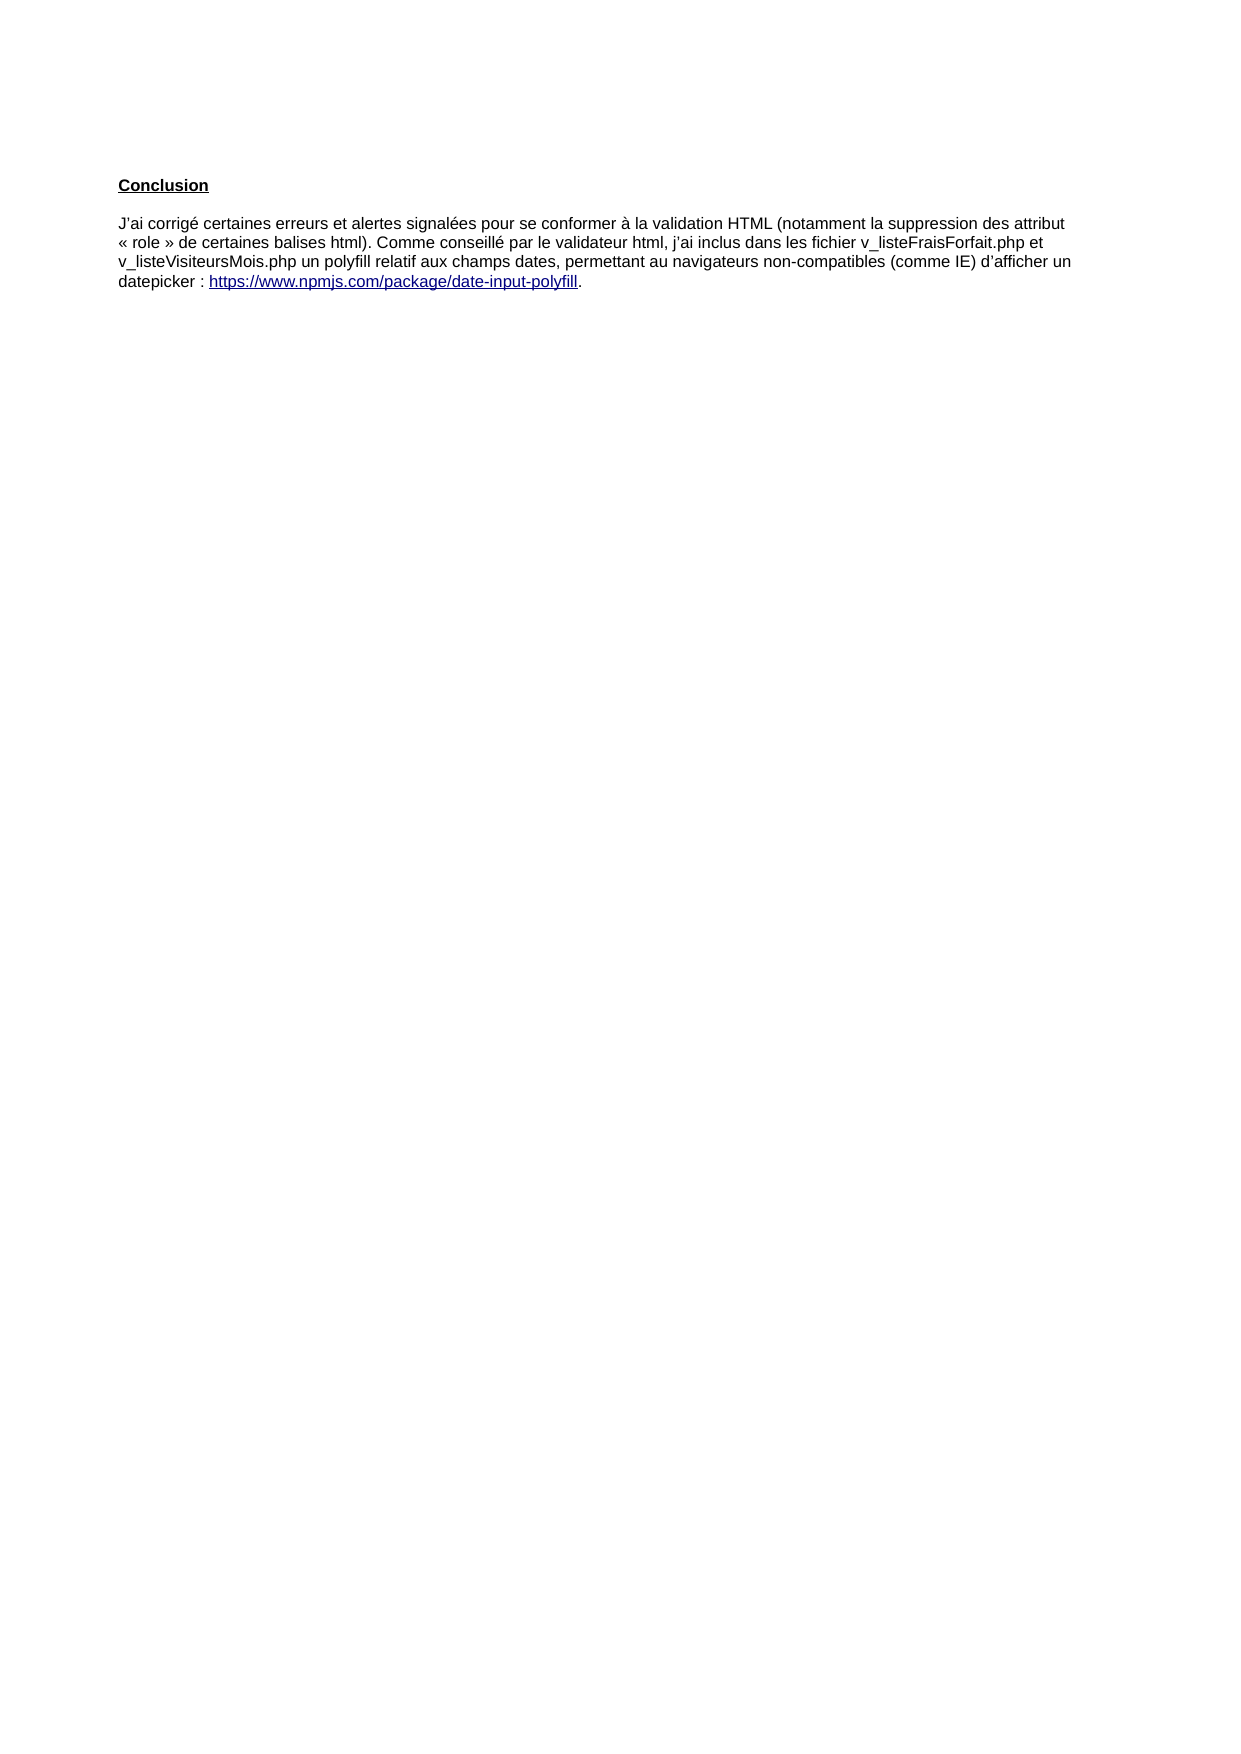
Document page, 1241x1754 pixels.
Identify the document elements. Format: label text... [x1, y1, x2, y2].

text Conclusion [118, 176, 1122, 195]
text J’ai corrigé certaines erreurs et alertes signalées pour se conformer à la validation HTML (notamment la suppression des attribut « role » de certaines balises html). Comme conseillé par le validateur html, j’ai inclus dans les fichier v_listeFraisForfait.php et v_listeVisiteursMois.php un polyfill relatif aux champs dates, permettant au navigateurs non-compatibles (comme IE) d’afficher un datepicker : https://www.npmjs.com/package/date-input-polyfill. [118, 214, 1122, 291]
